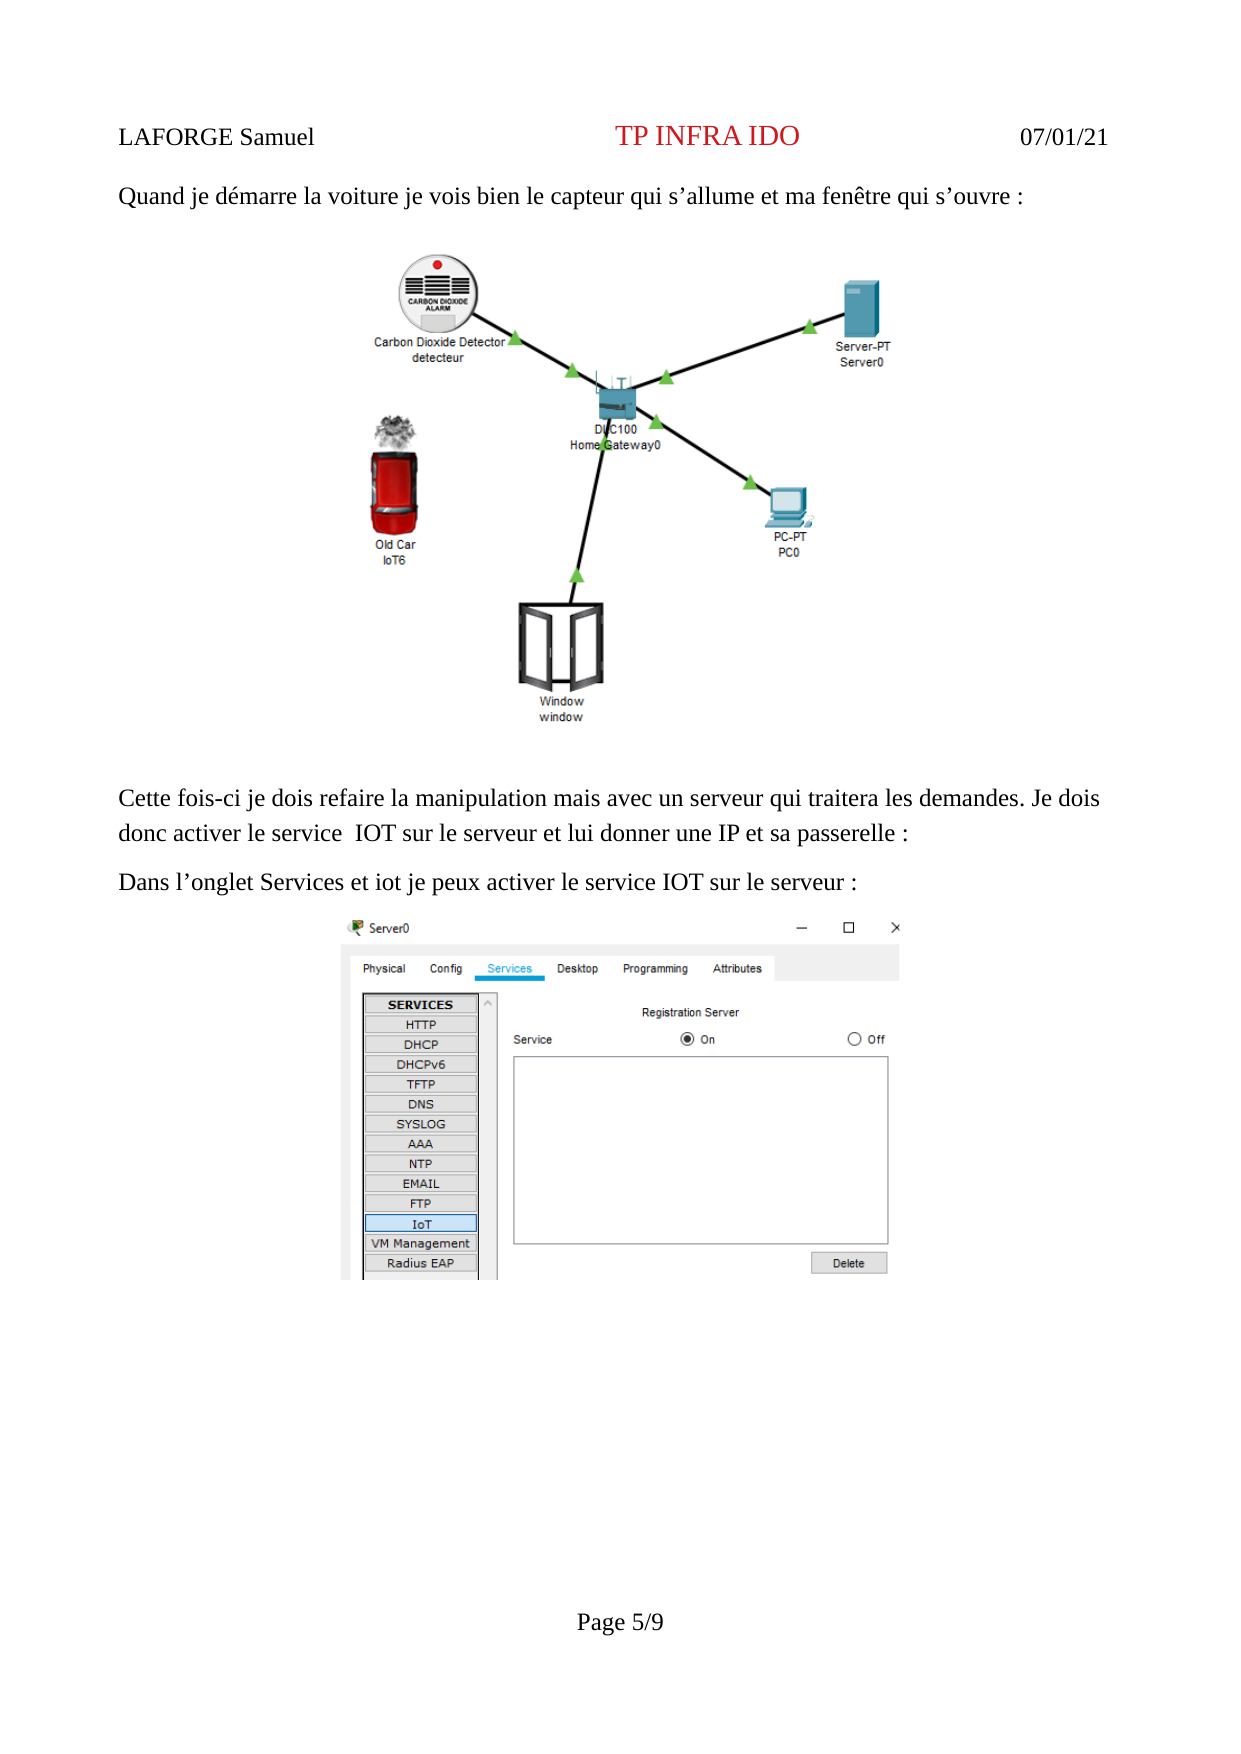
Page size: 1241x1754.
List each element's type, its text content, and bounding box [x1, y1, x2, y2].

text Quand je démarre la voiture je vois bien le capteur qui s’allume et ma fenêtre qui s’ouvre : [118, 181, 1122, 210]
picture [340, 915, 900, 1280]
picture [308, 230, 933, 738]
text Dans l’onglet Services et iot je peux activer le service IOT sur le serveur : [118, 867, 1122, 895]
text Cette fois-ci je dois refaire la manipulation mais avec un serveur qui traitera les demandes. Je dois donc activer le service IOT sur le serveur et lui donner une IP et sa passerelle : [118, 783, 1122, 846]
